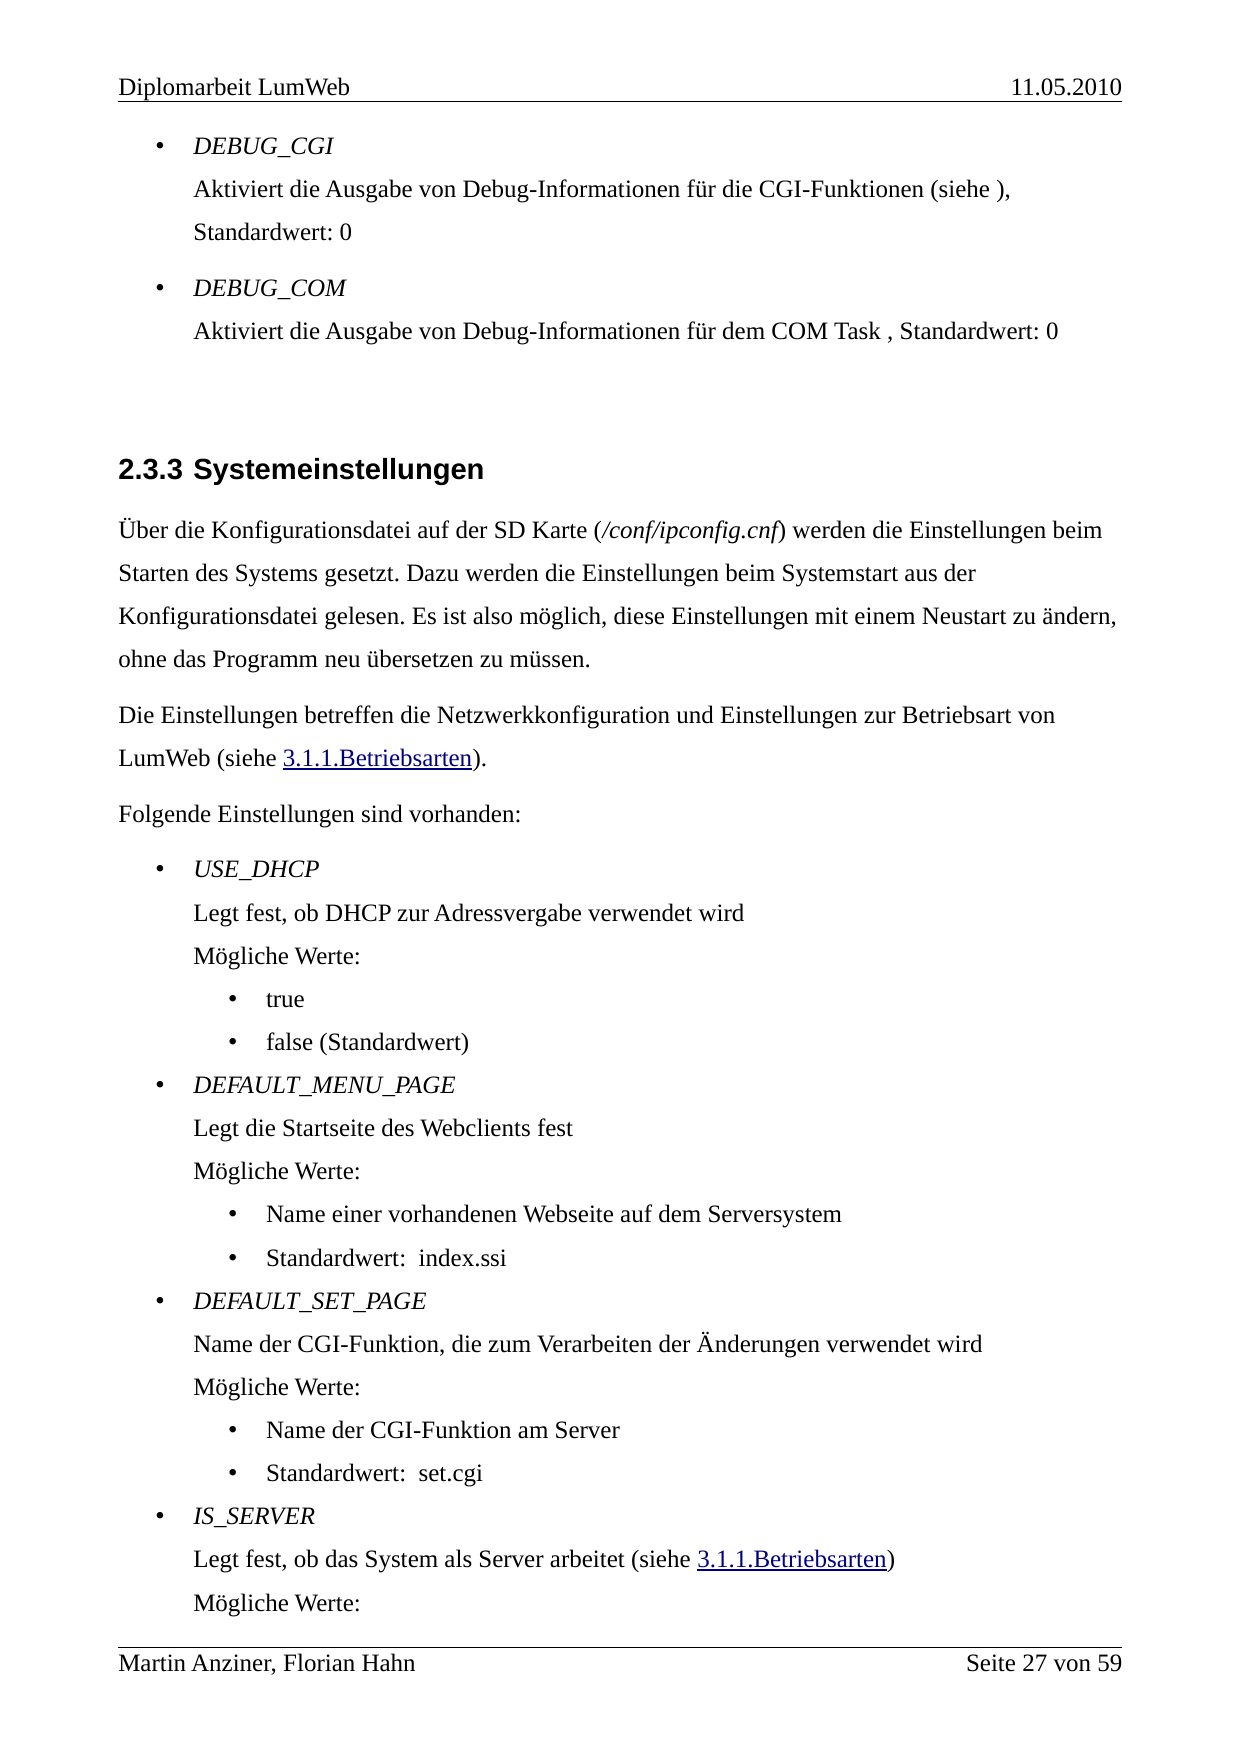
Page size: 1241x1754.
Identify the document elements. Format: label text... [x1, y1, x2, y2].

subtitle Systemeinstellungen [118, 452, 1122, 486]
list Standardwert: set.cgi [228, 1458, 1122, 1487]
list Name einer vorhandenen Webseite auf dem Serversystem [228, 1199, 1122, 1228]
text Die Einstellungen betreffen die Netzwerkkonfiguration und Einstellungen zur Betriebsart von LumWeb (siehe 3.1.1.Betriebsarten). [118, 700, 1122, 772]
list Name der CGI-Funktion am Server [228, 1415, 1122, 1444]
list USE_DHCP Legt fest, ob DHCP zur Adressvergabe verwendet wird Mögliche Werte: [156, 854, 1122, 969]
list false (Standardwert) [228, 1027, 1122, 1056]
list DEFAULT_MENU_PAGE Legt die Startseite des Webclients fest Mögliche Werte: [156, 1070, 1122, 1185]
text Folgende Einstellungen sind vorhanden: [118, 799, 1122, 828]
text Über die Konfigurationsdatei auf der SD Karte (/conf/ipconfig.cnf) werden die Einstellungen beim Starten des Systems gesetzt. Dazu werden die Einstellungen beim Systemstart aus der Konfigurationsdatei gelesen. Es ist also möglich, diese Einstellungen mit einem Neustart zu ändern, ohne das Programm neu übersetzen zu müssen. [118, 515, 1122, 673]
list DEFAULT_SET_PAGE Name der CGI-Funktion, die zum Verarbeiten der Änderungen verwendet wird Mögliche Werte: [156, 1286, 1122, 1401]
list IS_SERVER Legt fest, ob das System als Server arbeitet (siehe 3.1.1.Betriebsarten) Mögliche Werte: [156, 1501, 1122, 1616]
list DEBUG_COM Aktiviert die Ausgabe von Debug-Informationen für dem COM Task , Standardwert: 0 [156, 273, 1122, 345]
list true [228, 984, 1122, 1013]
list Standardwert: index.ssi [228, 1243, 1122, 1271]
list DEBUG_CGI Aktiviert die Ausgabe von Debug-Informationen für die CGI-Funktionen (siehe ), Standardwert: 0 [156, 131, 1122, 246]
